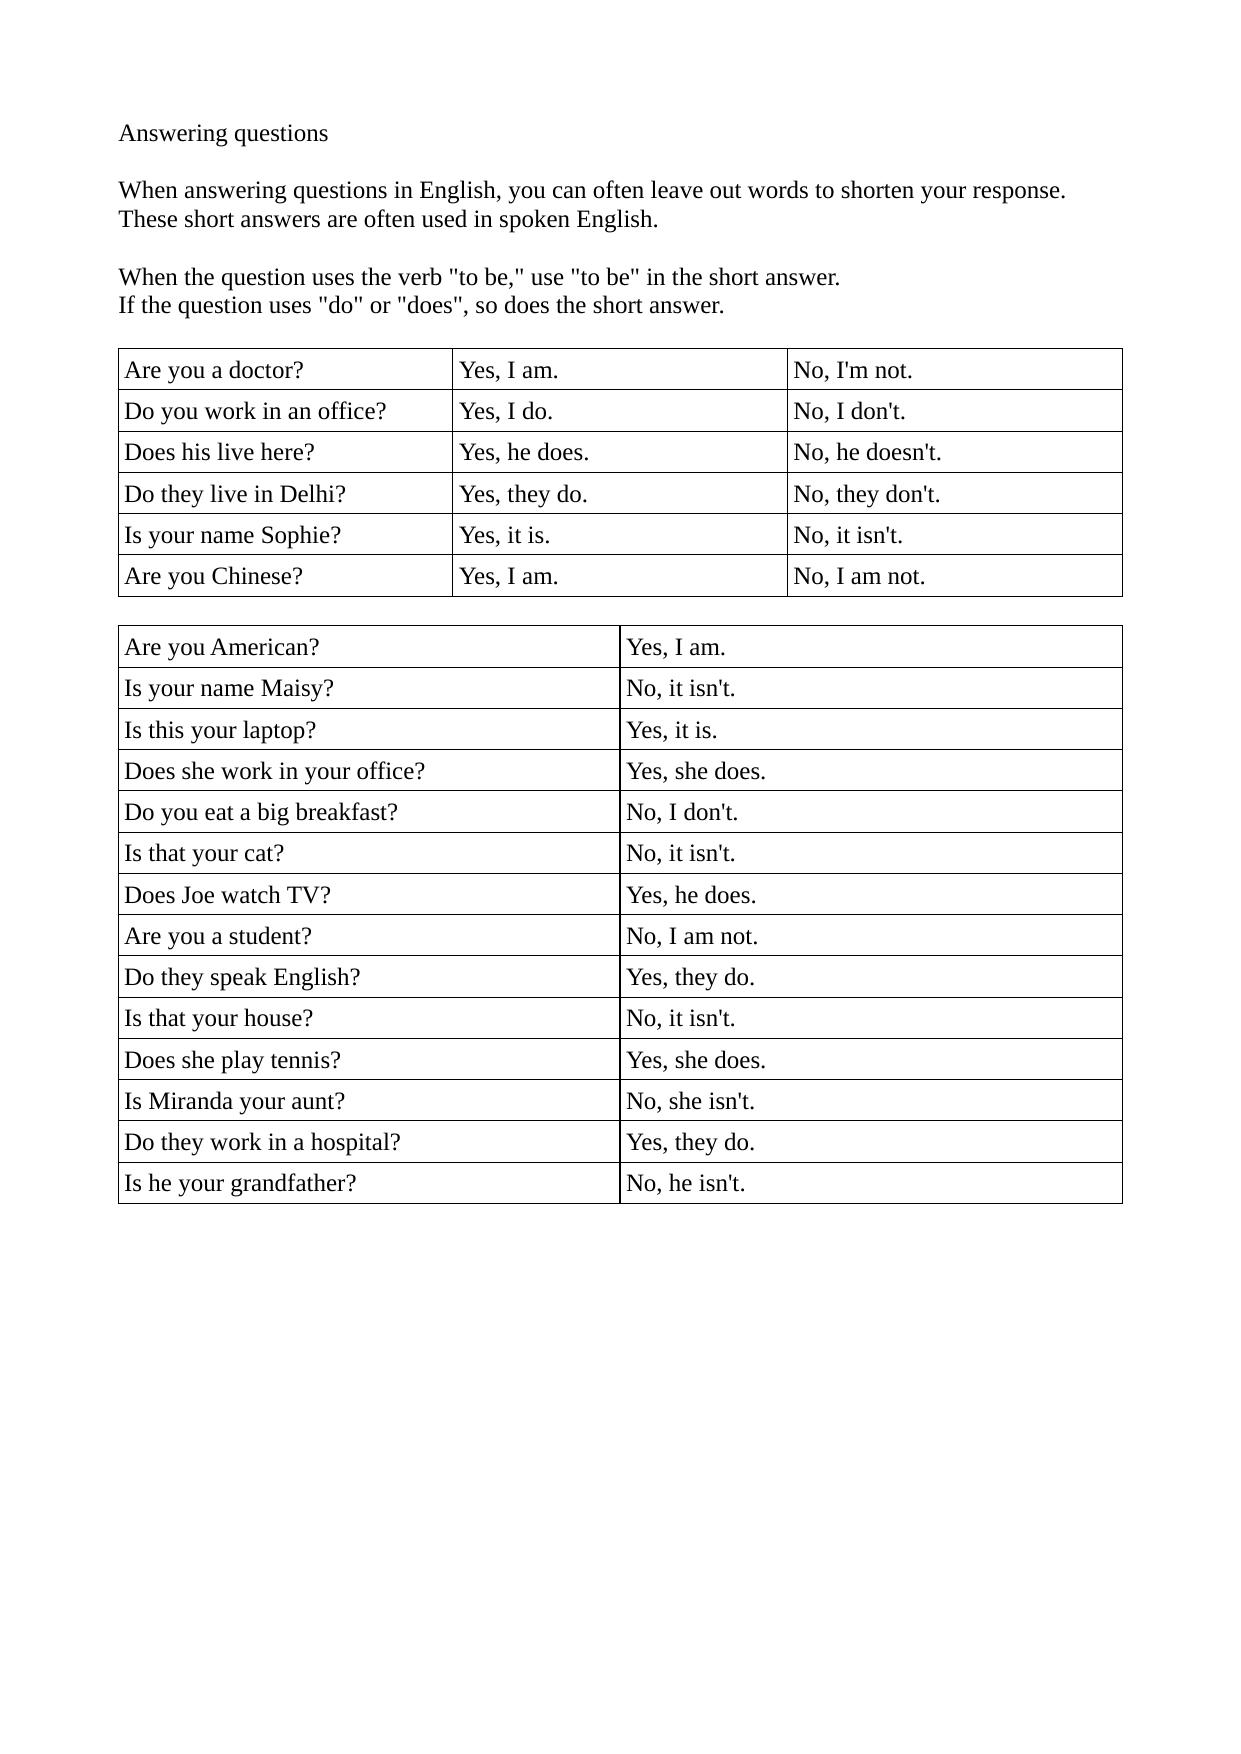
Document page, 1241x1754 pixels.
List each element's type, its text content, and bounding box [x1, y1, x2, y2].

table_cell Yes, they do. [453, 473, 787, 513]
table_cell No, he doesn't. [788, 432, 1122, 472]
table_cell Is your name Sophie? [119, 514, 452, 554]
table_cell Do you work in an office? [119, 390, 452, 431]
text Answering questions [118, 118, 1122, 147]
table_cell Do you eat a big breakfast? [119, 791, 619, 832]
table_cell No, it isn't. [788, 514, 1122, 554]
table_header Are you American? [119, 626, 619, 667]
table_cell Yes, it is. [453, 514, 787, 554]
table_cell Yes, they do. [621, 956, 1122, 997]
table_cell Yes, they do. [621, 1121, 1122, 1162]
table_cell No, he isn't. [621, 1163, 1122, 1203]
table_cell Are you a student? [119, 915, 619, 955]
text When answering questions in English, you can often leave out words to shorten your response. [118, 176, 1122, 204]
table_header Yes, I am. [453, 349, 787, 389]
table_cell Does she play tennis? [119, 1039, 619, 1079]
table_cell Yes, he does. [453, 432, 787, 472]
table_cell Yes, she does. [621, 750, 1122, 790]
table_cell Is he your grandfather? [119, 1163, 619, 1203]
table_cell No, they don't. [788, 473, 1122, 513]
table_cell Is Miranda your aunt? [119, 1080, 619, 1120]
table_cell Do they speak English? [119, 956, 619, 997]
table_cell No, I am not. [621, 915, 1122, 955]
text When the question uses the verb "to be," use "to be" in the short answer. [118, 262, 1122, 291]
table_cell Does his live here? [119, 432, 452, 472]
table_cell Yes, she does. [621, 1039, 1122, 1079]
table_cell Yes, he does. [621, 874, 1122, 914]
table_header Are you a doctor? [119, 349, 452, 389]
table_header No, I'm not. [788, 349, 1122, 389]
table_cell Does Joe watch TV? [119, 874, 619, 914]
table_cell Yes, I do. [453, 390, 787, 431]
table_cell Yes, it is. [621, 709, 1122, 749]
table_cell Are you Chinese? [119, 555, 452, 596]
table_cell Do they work in a hospital? [119, 1121, 619, 1162]
table_cell No, it isn't. [621, 668, 1122, 708]
table_cell No, I don't. [788, 390, 1122, 431]
table_cell No, she isn't. [621, 1080, 1122, 1120]
table_cell Do they live in Delhi? [119, 473, 452, 513]
table_header Yes, I am. [621, 626, 1122, 667]
table_cell No, it isn't. [621, 833, 1122, 873]
table_cell No, it isn't. [621, 998, 1122, 1038]
table_cell Does she work in your office? [119, 750, 619, 790]
table_cell No, I don't. [621, 791, 1122, 832]
table_cell Is this your laptop? [119, 709, 619, 749]
table_cell Is that your cat? [119, 833, 619, 873]
text If the question uses "do" or "does", so does the short answer. [118, 291, 1122, 319]
table_cell No, I am not. [788, 555, 1122, 596]
table_cell Yes, I am. [453, 555, 787, 596]
table_cell Is that your house? [119, 998, 619, 1038]
table_cell Is your name Maisy? [119, 668, 619, 708]
text These short answers are often used in spoken English. [118, 204, 1122, 233]
